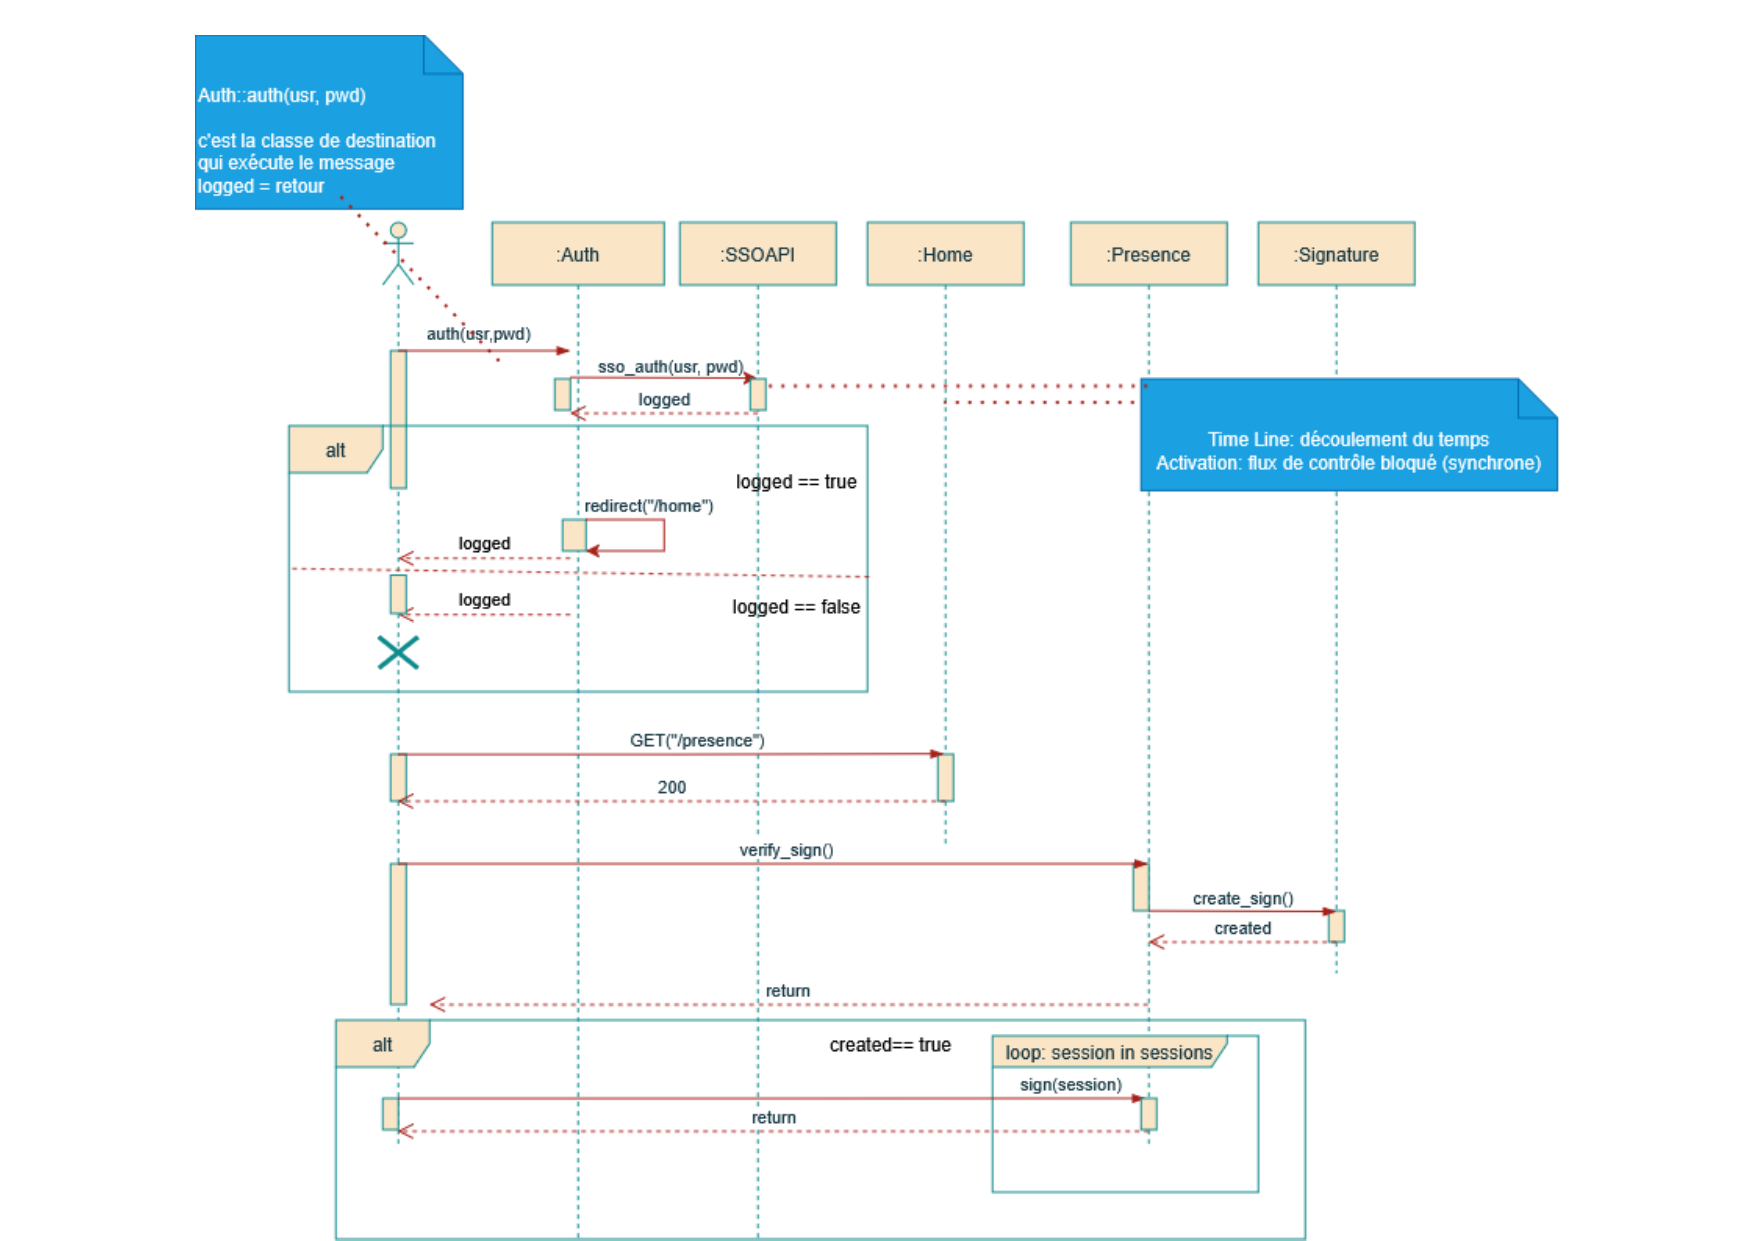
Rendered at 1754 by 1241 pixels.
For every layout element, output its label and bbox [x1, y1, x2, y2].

picture [195, 35, 1559, 1241]
